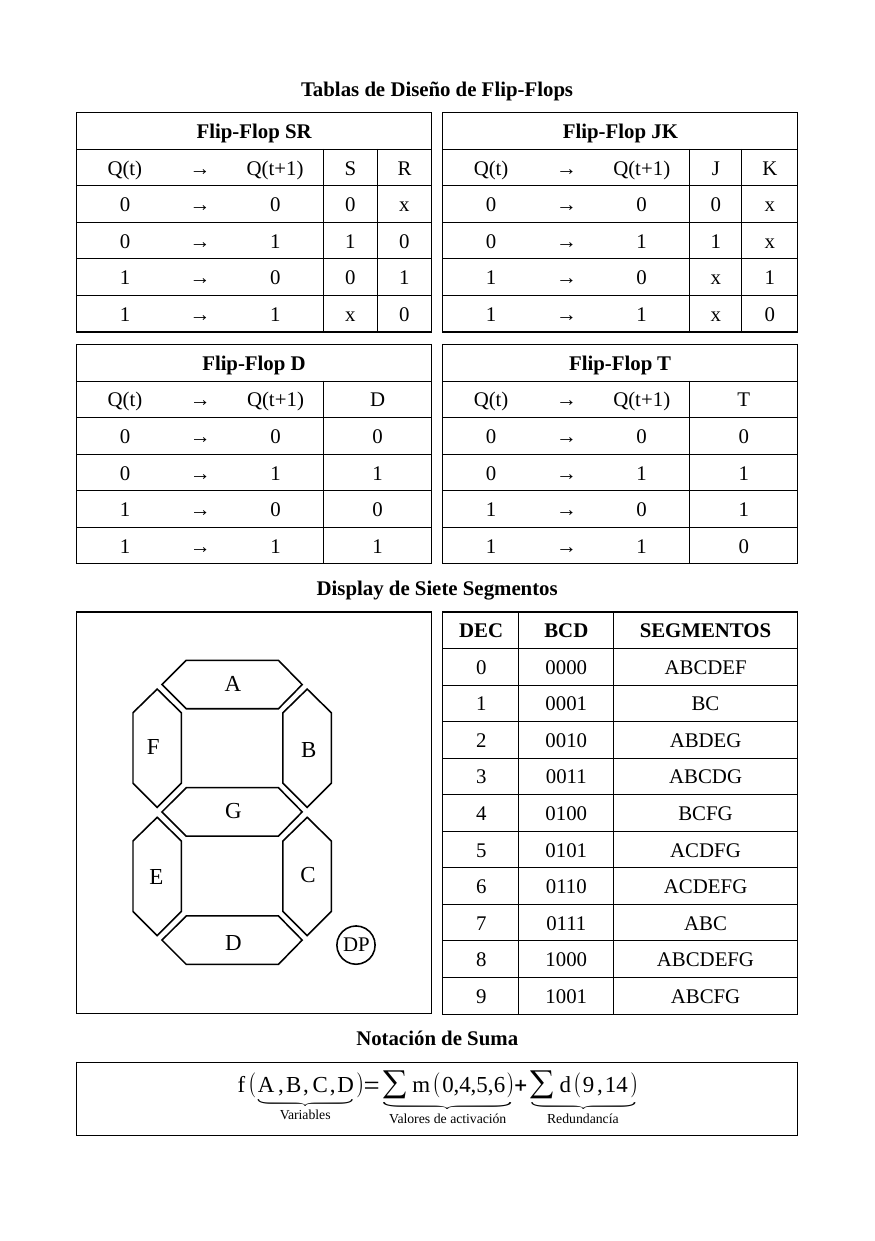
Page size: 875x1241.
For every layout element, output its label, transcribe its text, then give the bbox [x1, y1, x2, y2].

table_cell 1 [324, 455, 431, 490]
table_cell → [173, 382, 227, 417]
table_cell 0000 [519, 649, 613, 684]
table_cell 1 [593, 455, 689, 490]
table_cell 1 [593, 296, 689, 331]
table_cell 0111 [519, 905, 613, 940]
table_cell ABCDEFG [614, 941, 797, 977]
table_cell x [742, 186, 797, 222]
table_cell [71, 338, 437, 570]
table_cell → [539, 455, 593, 490]
table_header Flip-Flop SR [77, 113, 431, 149]
table_cell 1 [227, 455, 323, 490]
table_cell R [378, 150, 431, 185]
table_cell 0 [443, 418, 539, 454]
table_header Tablas de Diseño de Flip-Flops [71, 71, 803, 106]
table_cell 1 [443, 686, 518, 721]
table_cell 7 [443, 905, 518, 940]
table_header Display de Siete Segmentos [71, 570, 803, 606]
table_cell 1 [324, 223, 377, 258]
table_cell → [539, 418, 593, 454]
table_cell Q(t) [443, 150, 539, 185]
table_cell → [539, 491, 593, 527]
table_cell 0 [593, 491, 689, 527]
table_cell 0 [378, 223, 431, 258]
table_cell → [539, 186, 593, 222]
table_cell 0 [227, 491, 323, 527]
table_cell → [539, 259, 593, 295]
table_cell Q(t+1) [593, 382, 689, 417]
table_cell Q(t) [443, 382, 539, 417]
table_cell 0 [690, 528, 797, 563]
table_cell 1 [742, 259, 797, 295]
table_cell 1 [443, 491, 539, 527]
table_cell → [173, 491, 227, 527]
table_cell → [173, 186, 227, 222]
table_cell 0 [77, 223, 173, 258]
table_cell 1 [690, 455, 797, 490]
table_cell [437, 606, 803, 1020]
table_cell [71, 106, 437, 338]
table_cell 0 [443, 649, 518, 684]
table_cell 1 [324, 528, 431, 563]
table_cell 1001 [519, 978, 613, 1013]
table_cell ABCFG [614, 978, 797, 1013]
table_header Flip-Flop JK [443, 113, 797, 149]
table_cell 1 [227, 223, 323, 258]
table_cell ABC [614, 905, 797, 940]
table_cell 6 [443, 868, 518, 904]
table_header [77, 1063, 797, 1135]
table_cell 1 [378, 259, 431, 295]
table_cell 1 [443, 259, 539, 295]
table_cell 0 [690, 186, 741, 222]
table_cell S [324, 150, 377, 185]
table_cell 0010 [519, 722, 613, 758]
table_cell ACDEFG [614, 868, 797, 904]
table_cell 0 [227, 259, 323, 295]
table_cell → [173, 455, 227, 490]
table_cell 0001 [519, 686, 613, 721]
table_cell [71, 1056, 803, 1142]
table_cell ABDEG [614, 722, 797, 758]
table_cell ABCDEF [614, 649, 797, 684]
table_cell 1 [443, 296, 539, 331]
table_cell → [173, 223, 227, 258]
table_cell ACDFG [614, 832, 797, 867]
table_cell 0 [324, 186, 377, 222]
table_cell 0 [742, 296, 797, 331]
table_cell → [539, 528, 593, 563]
table_cell 0 [593, 186, 689, 222]
table_cell 1 [77, 528, 173, 563]
table_header Flip-Flop D [77, 345, 431, 381]
table_cell [71, 606, 437, 1020]
table_cell 0 [443, 455, 539, 490]
table_cell x [324, 296, 377, 331]
table_cell 1000 [519, 941, 613, 977]
table_cell 1 [227, 296, 323, 331]
table_cell → [539, 382, 593, 417]
table_cell 5 [443, 832, 518, 867]
table_cell K [742, 150, 797, 185]
table_cell 1 [690, 491, 797, 527]
table_cell 0 [77, 418, 173, 454]
table_cell → [173, 259, 227, 295]
table_cell 0 [227, 186, 323, 222]
table_cell → [539, 150, 593, 185]
table_cell Q(t+1) [227, 150, 323, 185]
table_cell 1 [593, 223, 689, 258]
table_cell 3 [443, 759, 518, 794]
table_cell Q(t+1) [227, 382, 323, 417]
table_cell 0101 [519, 832, 613, 867]
table_cell → [173, 296, 227, 331]
table_cell → [173, 528, 227, 563]
table_header Flip-Flop T [443, 345, 797, 381]
table_cell 1 [77, 491, 173, 527]
table_cell 0 [227, 418, 323, 454]
table_cell [437, 338, 803, 570]
table_cell 0 [378, 296, 431, 331]
table_cell 0 [593, 418, 689, 454]
table_header [77, 613, 431, 1012]
table_cell 0 [77, 455, 173, 490]
table_header BCD [519, 613, 613, 648]
table_cell 0011 [519, 759, 613, 794]
table_cell T [690, 382, 797, 417]
table_cell x [742, 223, 797, 258]
table_cell 0 [690, 418, 797, 454]
table_cell ABCDG [614, 759, 797, 794]
table_cell Q(t+1) [593, 150, 689, 185]
table_header SEGMENTOS [614, 613, 797, 648]
table_cell D [324, 382, 431, 417]
table_cell 0 [324, 418, 431, 454]
table_cell x [690, 296, 741, 331]
table_cell 0110 [519, 868, 613, 904]
table_cell BC [614, 686, 797, 721]
table_cell → [539, 223, 593, 258]
table_cell 0 [593, 259, 689, 295]
table_cell 0 [324, 259, 377, 295]
table_cell → [539, 296, 593, 331]
table_cell x [690, 259, 741, 295]
table_cell [437, 106, 803, 338]
table_cell 2 [443, 722, 518, 758]
table_cell → [173, 418, 227, 454]
table_cell Q(t) [77, 382, 173, 417]
table_cell BCFG [614, 795, 797, 831]
table_cell 0100 [519, 795, 613, 831]
table_cell 0 [324, 491, 431, 527]
table_cell → [173, 150, 227, 185]
table_cell 8 [443, 941, 518, 977]
table_header Notación de Suma [71, 1020, 803, 1056]
table_cell 1 [77, 259, 173, 295]
table_cell 1 [690, 223, 741, 258]
table_cell 4 [443, 795, 518, 831]
table_header DEC [443, 613, 518, 648]
table_cell 0 [443, 223, 539, 258]
table_cell 9 [443, 978, 518, 1013]
table_cell 1 [443, 528, 539, 563]
table_cell x [378, 186, 431, 222]
table_cell 1 [77, 296, 173, 331]
table_cell J [690, 150, 741, 185]
table_cell 1 [227, 528, 323, 563]
table_cell 0 [443, 186, 539, 222]
table_cell 1 [593, 528, 689, 563]
table_cell 0 [77, 186, 173, 222]
table_cell Q(t) [77, 150, 173, 185]
